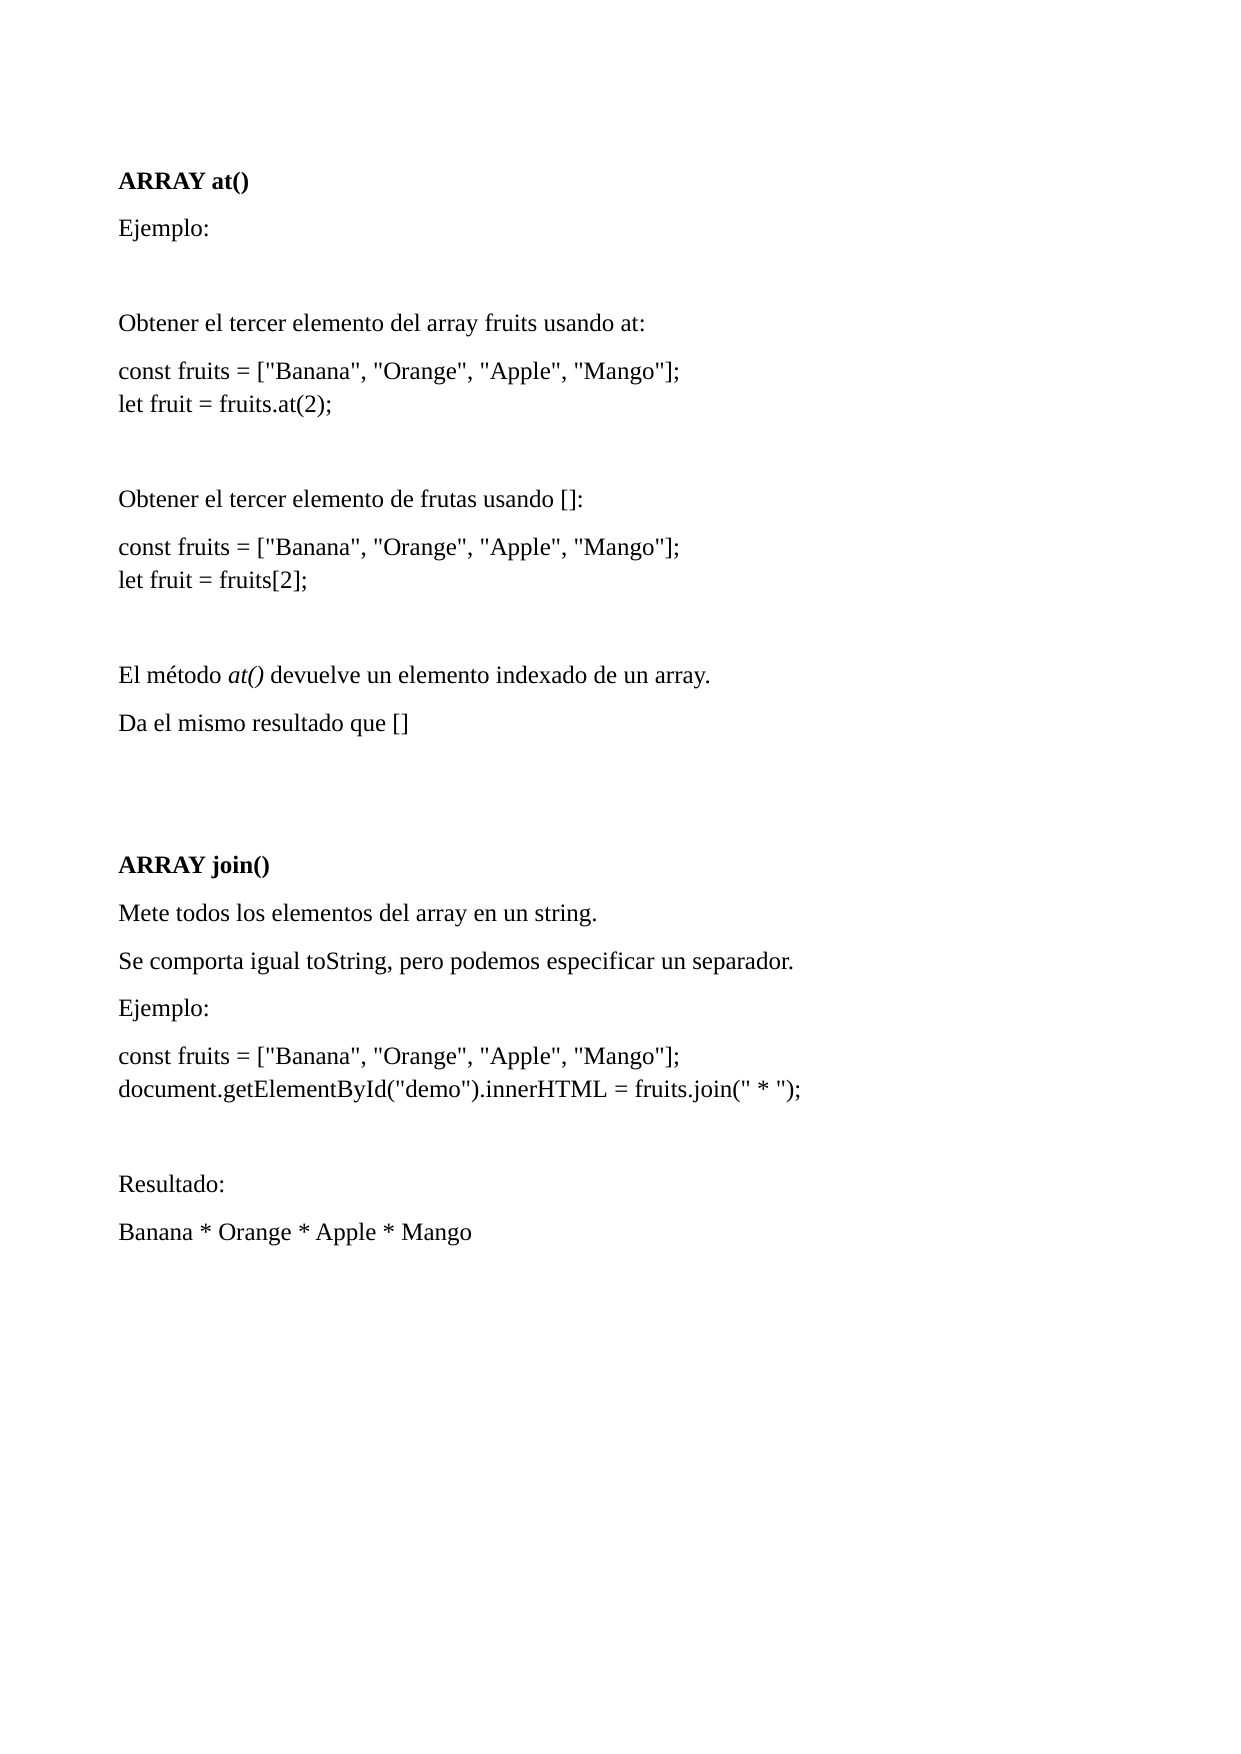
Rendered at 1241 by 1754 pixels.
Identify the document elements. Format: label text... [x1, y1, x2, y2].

text const fruits = ["Banana", "Orange", "Apple", "Mango"]; let fruit = fruits.at(2); [118, 356, 1122, 418]
text Obtener el tercer elemento de frutas usando []: [118, 484, 1122, 513]
text Mete todos los elementos del array en un string. [118, 898, 1122, 927]
text const fruits = ["Banana", "Orange", "Apple", "Mango"]; let fruit = fruits[2]; [118, 532, 1122, 594]
text Da el mismo resultado que [] [118, 708, 1122, 737]
text ARRAY at() [118, 166, 1122, 194]
text Ejemplo: [118, 993, 1122, 1022]
text Resultado: [118, 1169, 1122, 1198]
text Se comporta igual toString, pero podemos especificar un separador. [118, 946, 1122, 974]
text El método at() devuelve un elemento indexado de un array. [118, 660, 1122, 689]
text Obtener el tercer elemento del array fruits usando at: [118, 308, 1122, 337]
text ARRAY join() [118, 851, 1122, 879]
text const fruits = ["Banana", "Orange", "Apple", "Mango"]; document.getElementById("demo").innerHTML = fruits.join(" * "); [118, 1041, 1122, 1103]
text Banana * Orange * Apple * Mango [118, 1217, 1122, 1246]
text Ejemplo: [118, 213, 1122, 242]
